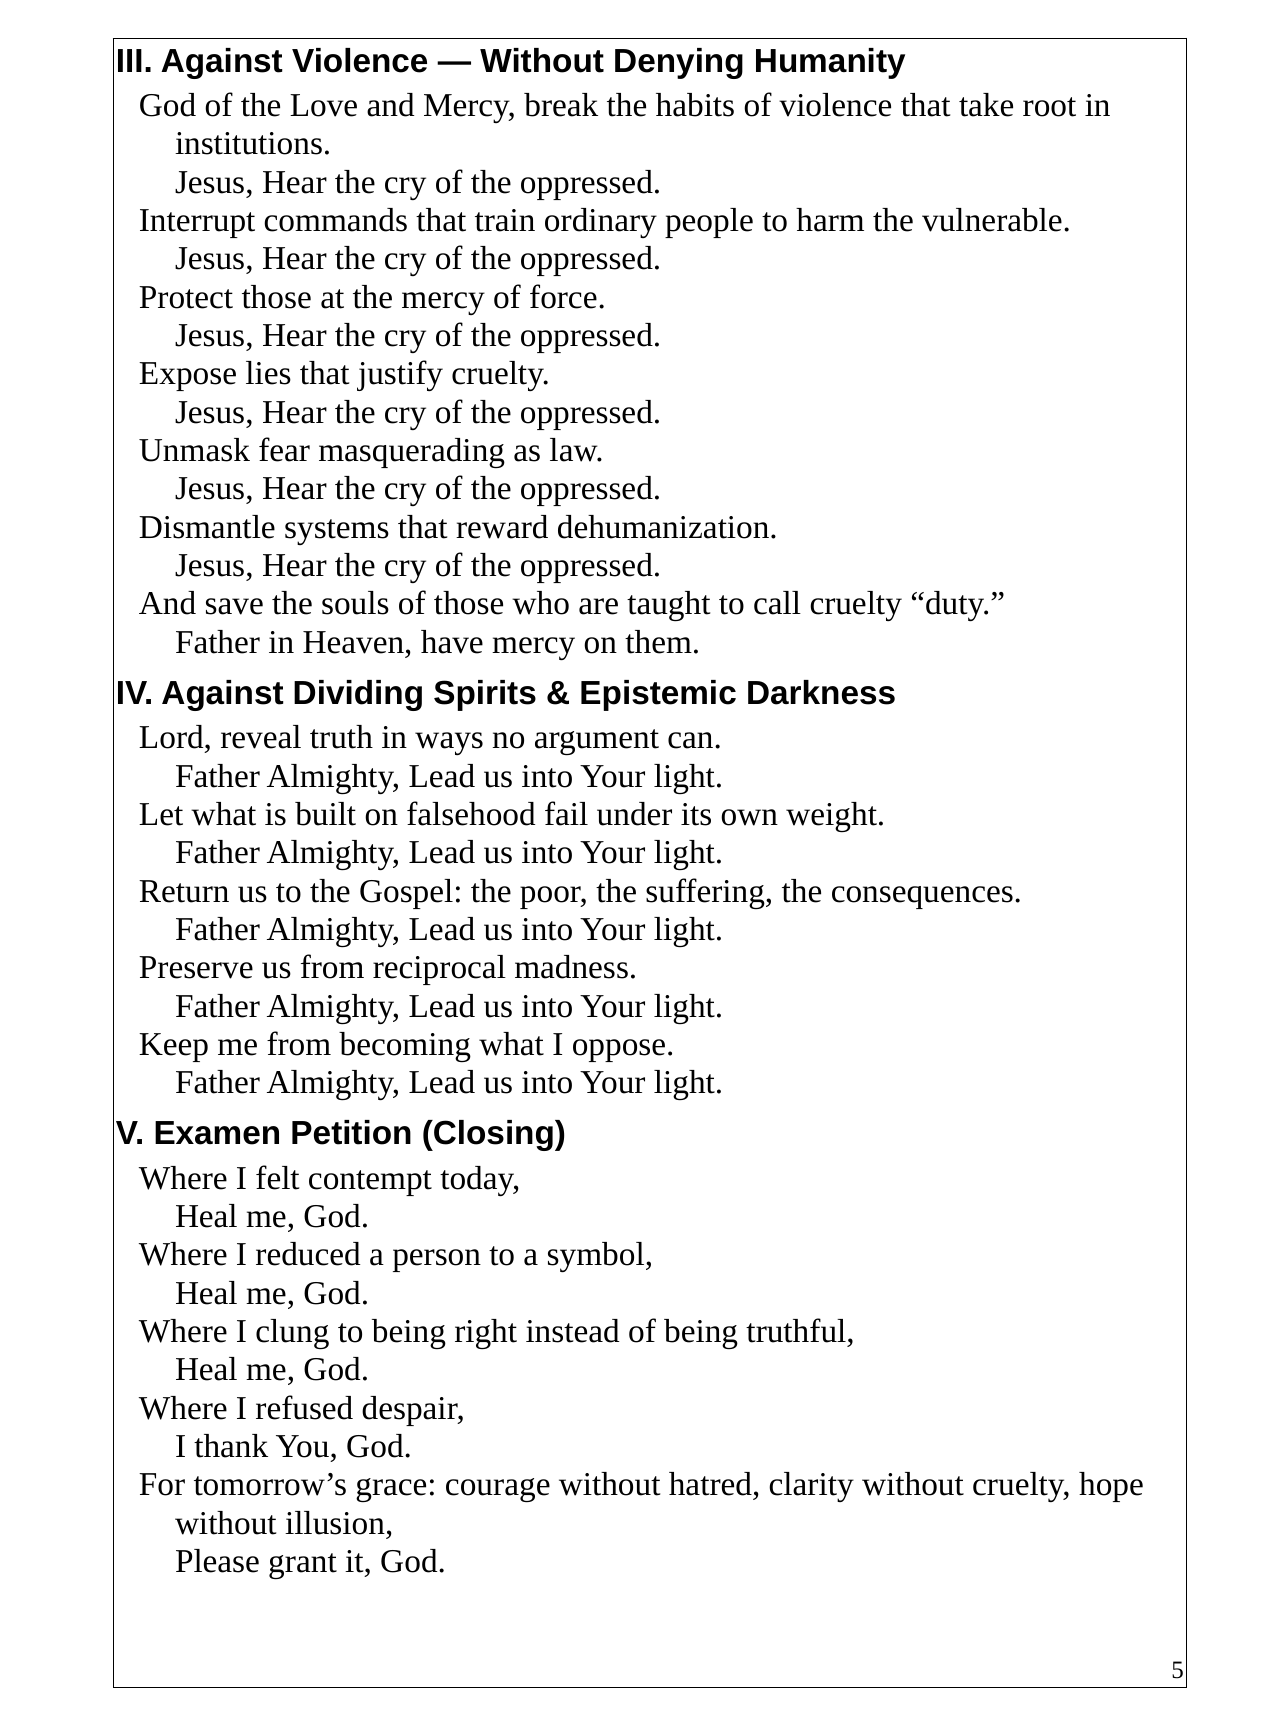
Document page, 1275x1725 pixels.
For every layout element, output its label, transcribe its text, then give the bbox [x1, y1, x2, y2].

text Preserve us from reciprocal madness. Father Almighty, Lead us into Your light. [139, 947, 1183, 1024]
text Where I reduced a person to a symbol, Heal me, God. [139, 1235, 1183, 1311]
subtitle V. Examen Petition (Closing) [116, 1113, 1183, 1152]
text Expose lies that justify cruelty. Jesus, Hear the cry of the oppressed. [139, 354, 1183, 430]
text Lord, reveal truth in ways no argument can. Father Almighty, Lead us into Your light. [139, 717, 1183, 794]
text Return us to the Gospel: the poor, the suffering, the consequences. Father Almighty, Lead us into Your light. [139, 871, 1183, 947]
text Let what is built on falsehood fail under its own weight. Father Almighty, Lead us into Your light. [139, 794, 1183, 871]
text Dismantle systems that reward dehumanization. Jesus, Hear the cry of the oppressed. [139, 507, 1183, 584]
text For tomorrow’s grace: courage without hatred, clarity without cruelty, hope without illusion, Please grant it, God. [139, 1465, 1183, 1580]
text Unmask fear masquerading as law. Jesus, Hear the cry of the oppressed. [139, 430, 1183, 507]
subtitle III. Against Violence — Without Denying Humanity [116, 41, 1183, 79]
text God of the Love and Mercy, break the habits of violence that take root in institutions. Jesus, Hear the cry of the oppressed. [139, 85, 1183, 200]
text Where I felt contempt today, Heal me, God. [139, 1158, 1183, 1235]
text And save the souls of those who are taught to call cruelty “duty.” Father in Heaven, have mercy on them. [139, 584, 1183, 660]
text Protect those at the mercy of force. Jesus, Hear the cry of the oppressed. [139, 277, 1183, 354]
text Keep me from becoming what I oppose. Father Almighty, Lead us into Your light. [139, 1024, 1183, 1101]
subtitle IV. Against Dividing Spirits & Epistemic Darkness [116, 673, 1183, 711]
text Interrupt commands that train ordinary people to harm the vulnerable. Jesus, Hear the cry of the oppressed. [139, 200, 1183, 277]
text Where I refused despair, I thank You, God. [139, 1388, 1183, 1465]
text Where I clung to being right instead of being truthful, Heal me, God. [139, 1311, 1183, 1388]
